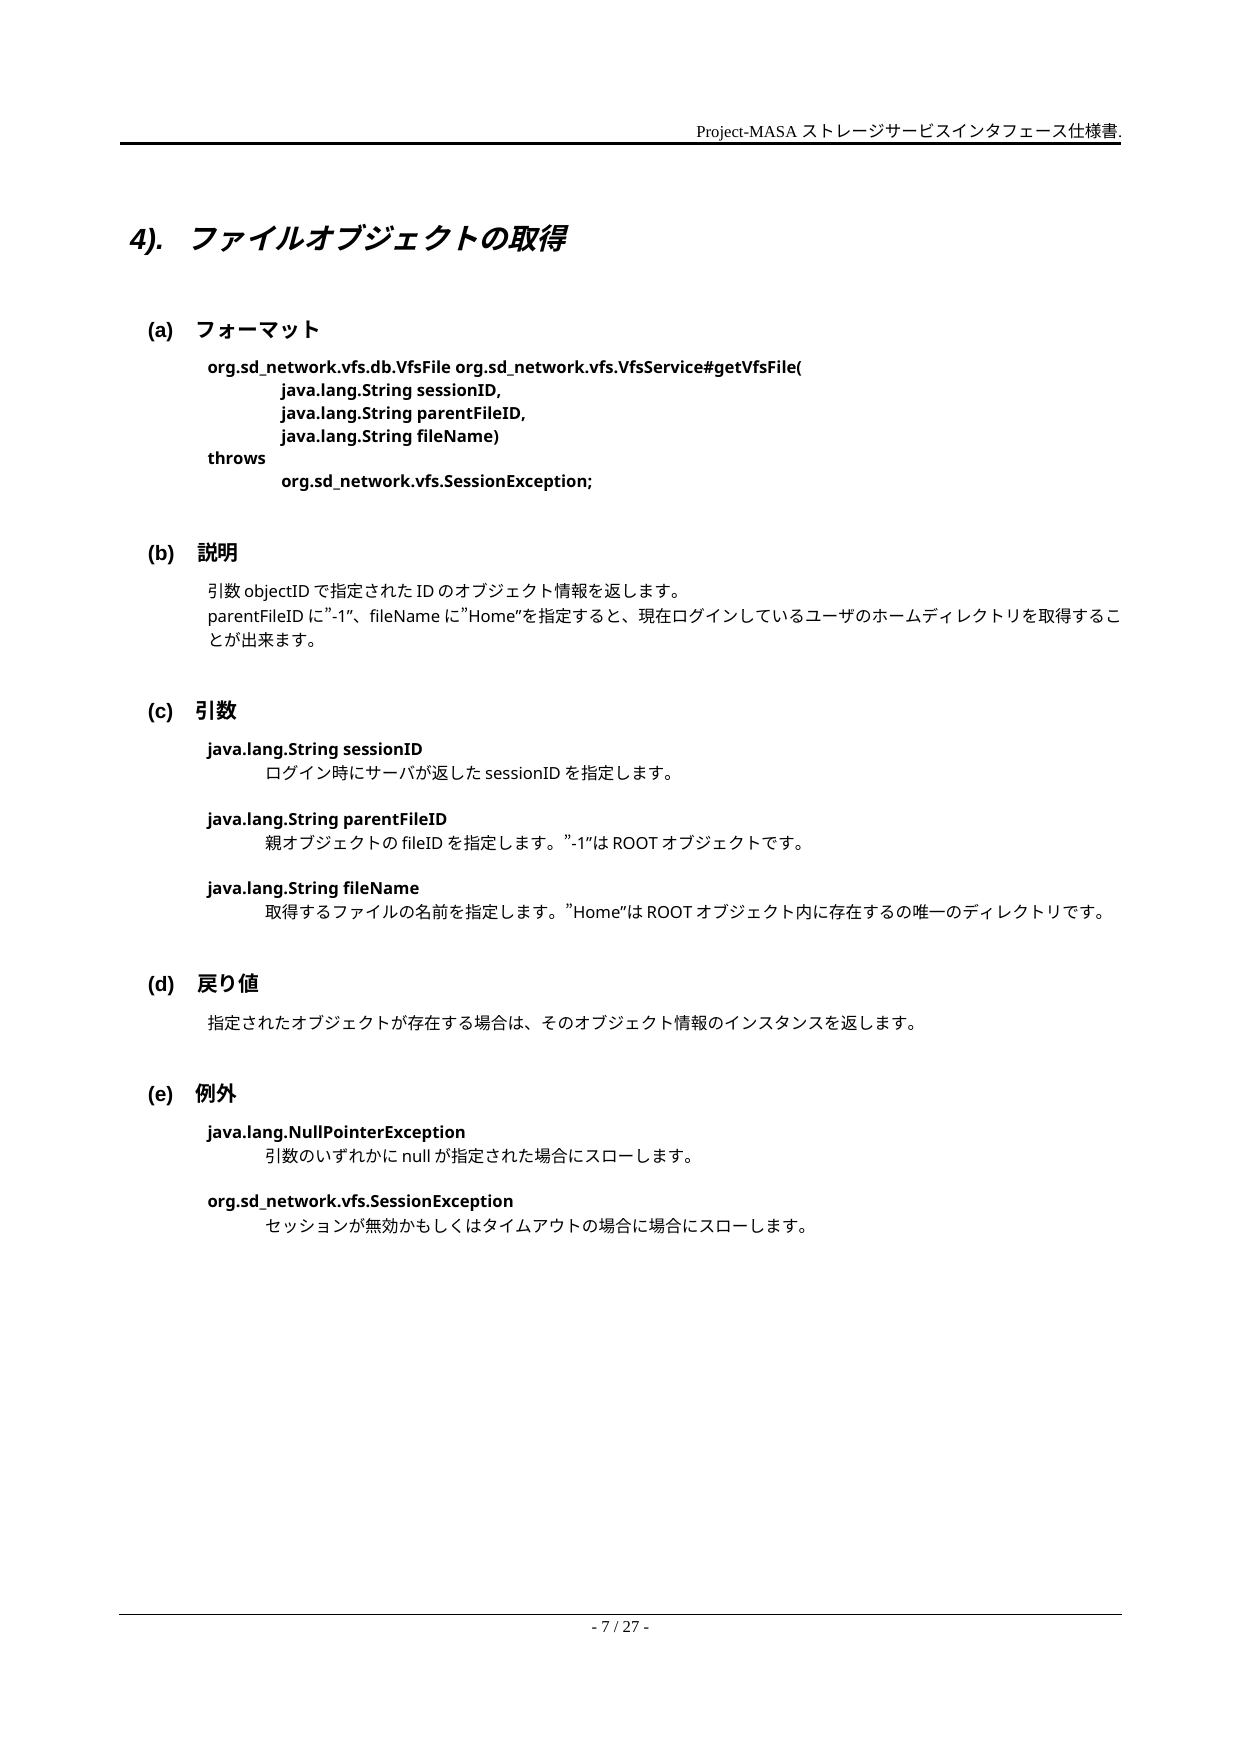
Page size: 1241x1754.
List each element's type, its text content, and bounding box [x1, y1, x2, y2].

text 親オブジェクトのfileIDを指定します。”-1”はROOTオブジェクトです。 [265, 830, 1122, 854]
text 引数objectIDで指定されたIDのオブジェクト情報を返します。 [207, 578, 1122, 603]
text org.sd_network.vfs.db.VfsFile org.sd_network.vfs.VfsService#getVfsFile( [207, 356, 1122, 379]
text parentFileIDに”-1”、fileNameに”Home”を指定すると、現在ログインしているユーザのホームディレクトリを取得することが出来ます。 [207, 603, 1122, 651]
subtitle ファイルオブジェクトの取得 [118, 215, 1122, 257]
text org.sd_network.vfs.SessionException; [207, 470, 1122, 492]
text 取得するファイルの名前を指定します。”Home”はROOTオブジェクト内に存在するの唯一のディレクトリです。 [265, 899, 1122, 924]
text java.lang.String sessionID, [207, 379, 1122, 402]
text ログイン時にサーバが返したsessionIDを指定します。 [265, 760, 1122, 784]
text セッションが無効かもしくはタイムアウトの場合に場合にスローします。 [265, 1213, 1122, 1237]
text java.lang.NullPointerException [207, 1120, 1122, 1143]
text 指定されたオブジェクトが存在する場合は、そのオブジェクト情報のインスタンスを返します。 [207, 1010, 1122, 1034]
text java.lang.String parentFileID, [207, 402, 1122, 424]
text java.lang.String fileName) [207, 424, 1122, 447]
text java.lang.String fileName [207, 877, 1122, 899]
subtitle 引数 [118, 695, 1122, 725]
text 引数のいずれかにnullが指定された場合にスローします。 [265, 1143, 1122, 1167]
text java.lang.String parentFileID [207, 807, 1122, 830]
subtitle 戻り値 [118, 967, 1122, 997]
text org.sd_network.vfs.SessionException [207, 1190, 1122, 1213]
text java.lang.String sessionID [207, 737, 1122, 760]
subtitle 説明 [118, 536, 1122, 566]
text throws [207, 447, 1122, 470]
subtitle 例外 [118, 1077, 1122, 1108]
subtitle フォーマット [118, 313, 1122, 344]
